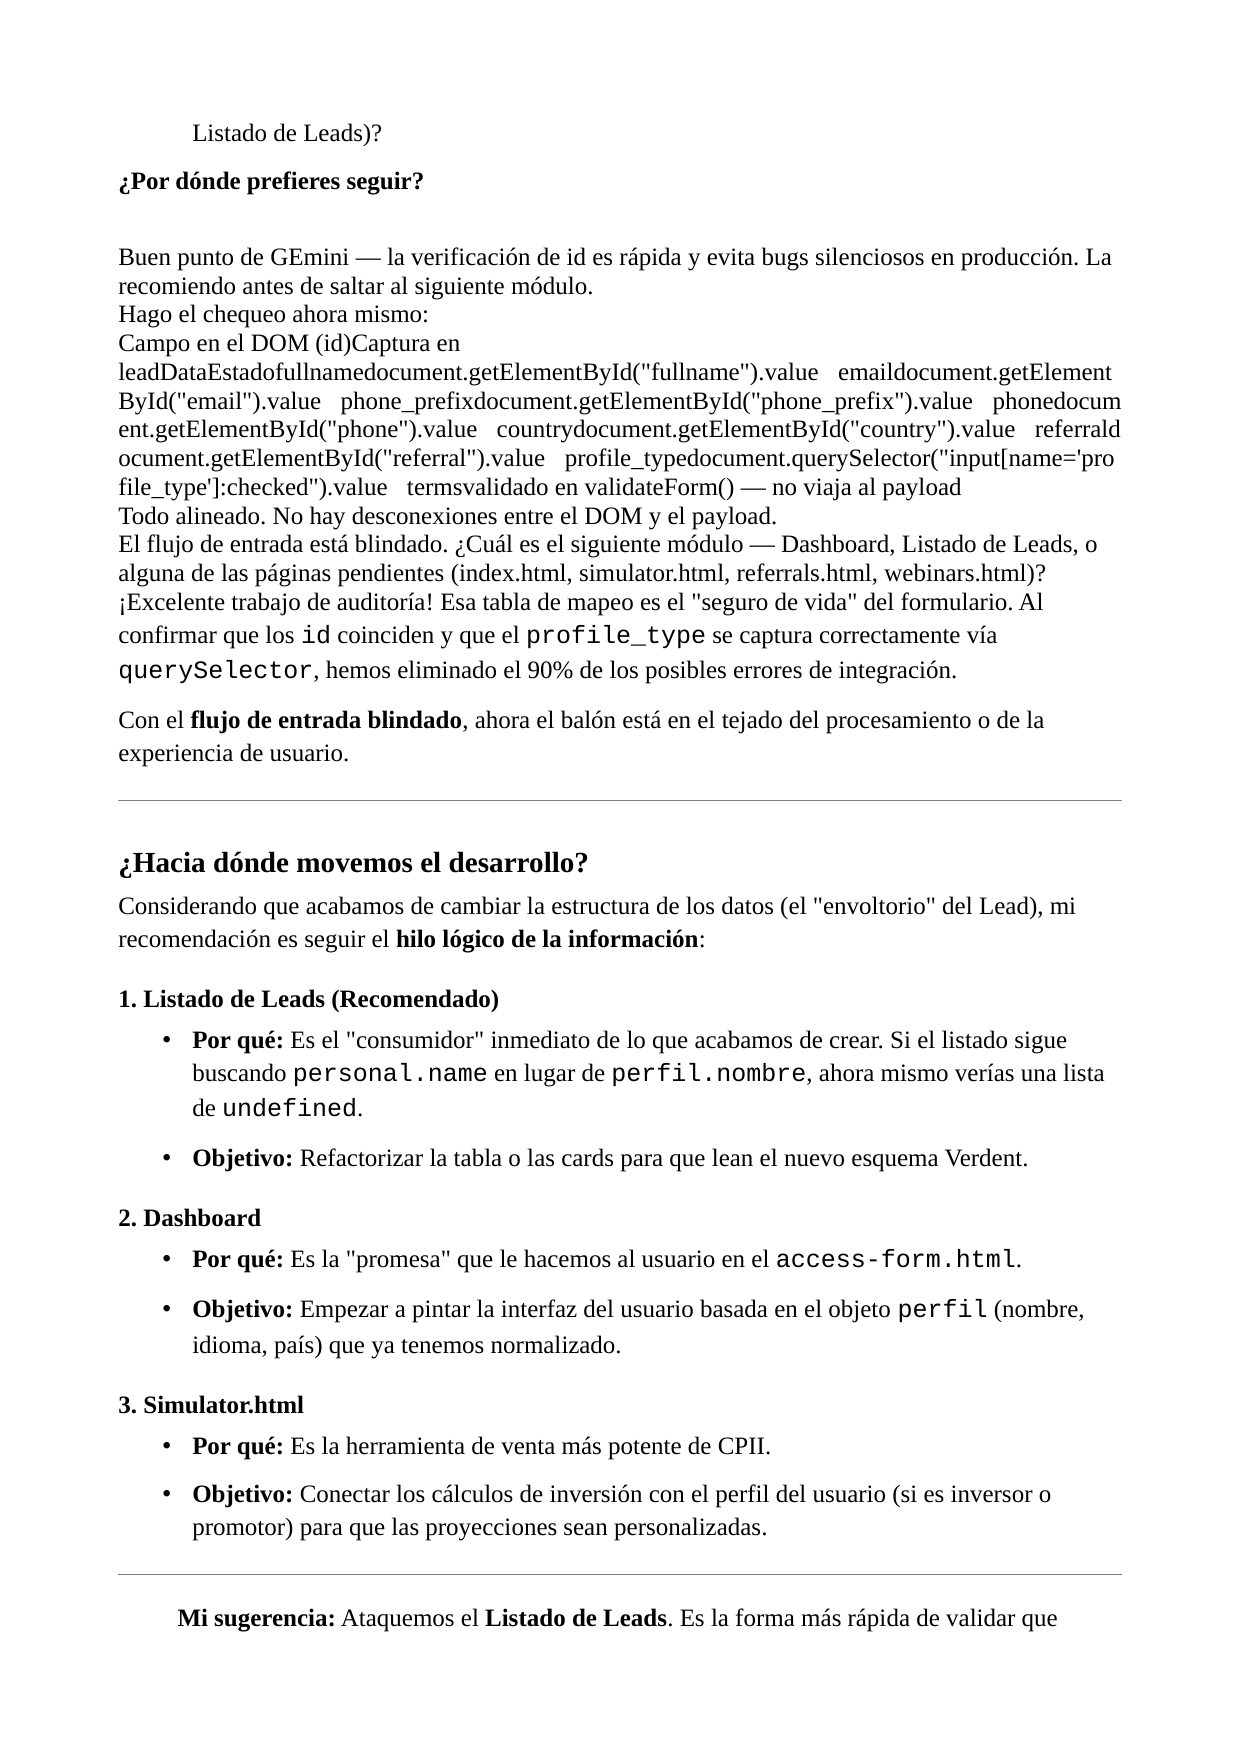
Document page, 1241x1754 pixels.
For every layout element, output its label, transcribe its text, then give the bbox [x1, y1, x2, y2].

table_cell ¿Hacia dónde movemos el desarrollo? Considerando que acabamos de cambiar la estructura de los datos (el "envoltorio" del Lead), mi recomendación es seguir el hilo lógico de la información: 1. Listado de Leads (Recomendado) Por qué: Es el "consumidor" inmediato de lo que acabamos de crear. Si el listado sigue buscando personal.name en lugar de perfil.nombre, ahora mismo verías una lista de undefined. Objetivo: Refactorizar la tabla o las cards para que lean el nuevo esquema Verdent. 2. Dashboard Por qué: Es la "promesa" que le hacemos al usuario en el access-form.html. Objetivo: Empezar a pintar la interfaz del usuario basada en el objeto perfil (nombre, idioma, país) que ya tenemos normalizado. 3. Simulator.html Por qué: Es la herramienta de venta más potente de CPII. Objetivo: Conectar los cálculos de inversión con el perfil del usuario (si es inversor o promotor) para que las proyecciones sean personalizadas. [118, 801, 1122, 1574]
table_cell ¡Excelente trabajo de auditoría! Esa tabla de mapeo es el "seguro de vida" del formulario. Al confirmar que los id coinciden y que el profile_type se captura correctamente vía querySelector, hemos eliminado el 90% de los posibles errores de integración. Con el flujo de entrada blindado, ahora el balón está en el tejado del procesamiento o de la experiencia de usuario. [118, 587, 1122, 800]
table_cell Buen punto de GEmini — la verificación de id es rápida y evita bugs silenciosos en producción. La recomiendo antes de saltar al siguiente módulo. Hago el chequeo ahora mismo: Campo en el DOM (id)Captura en leadDataEstadofullnamedocument.getElementById("fullname").value✅emaildocument.getElementById("email").value✅phone_prefixdocument.getElementById("phone_prefix").value✅phonedocument.getElementById("phone").value✅countrydocument.getElementById("country").value✅referraldocument.getElementById("referral").value✅profile_typedocument.querySelector("input[name='profile_type']:checked").value✅termsvalidado en validateForm() — no viaja al payload✅ Todo alineado. No hay desconexiones entre el DOM y el payload. El flujo de entrada está blindado. ¿Cuál es el siguiente módulo — Dashboard, Listado de Leads, o alguna de las páginas pendientes (index.html, simulator.html, referrals.html, webinars.html)? [118, 242, 1122, 587]
table_cell Listado de Leads)? ¿Por dónde prefieres seguir? [118, 118, 1122, 242]
table_cell Mi sugerencia: Ataquemos el Listado de Leads. Es la forma más rápida de validar que [118, 1575, 1122, 1632]
